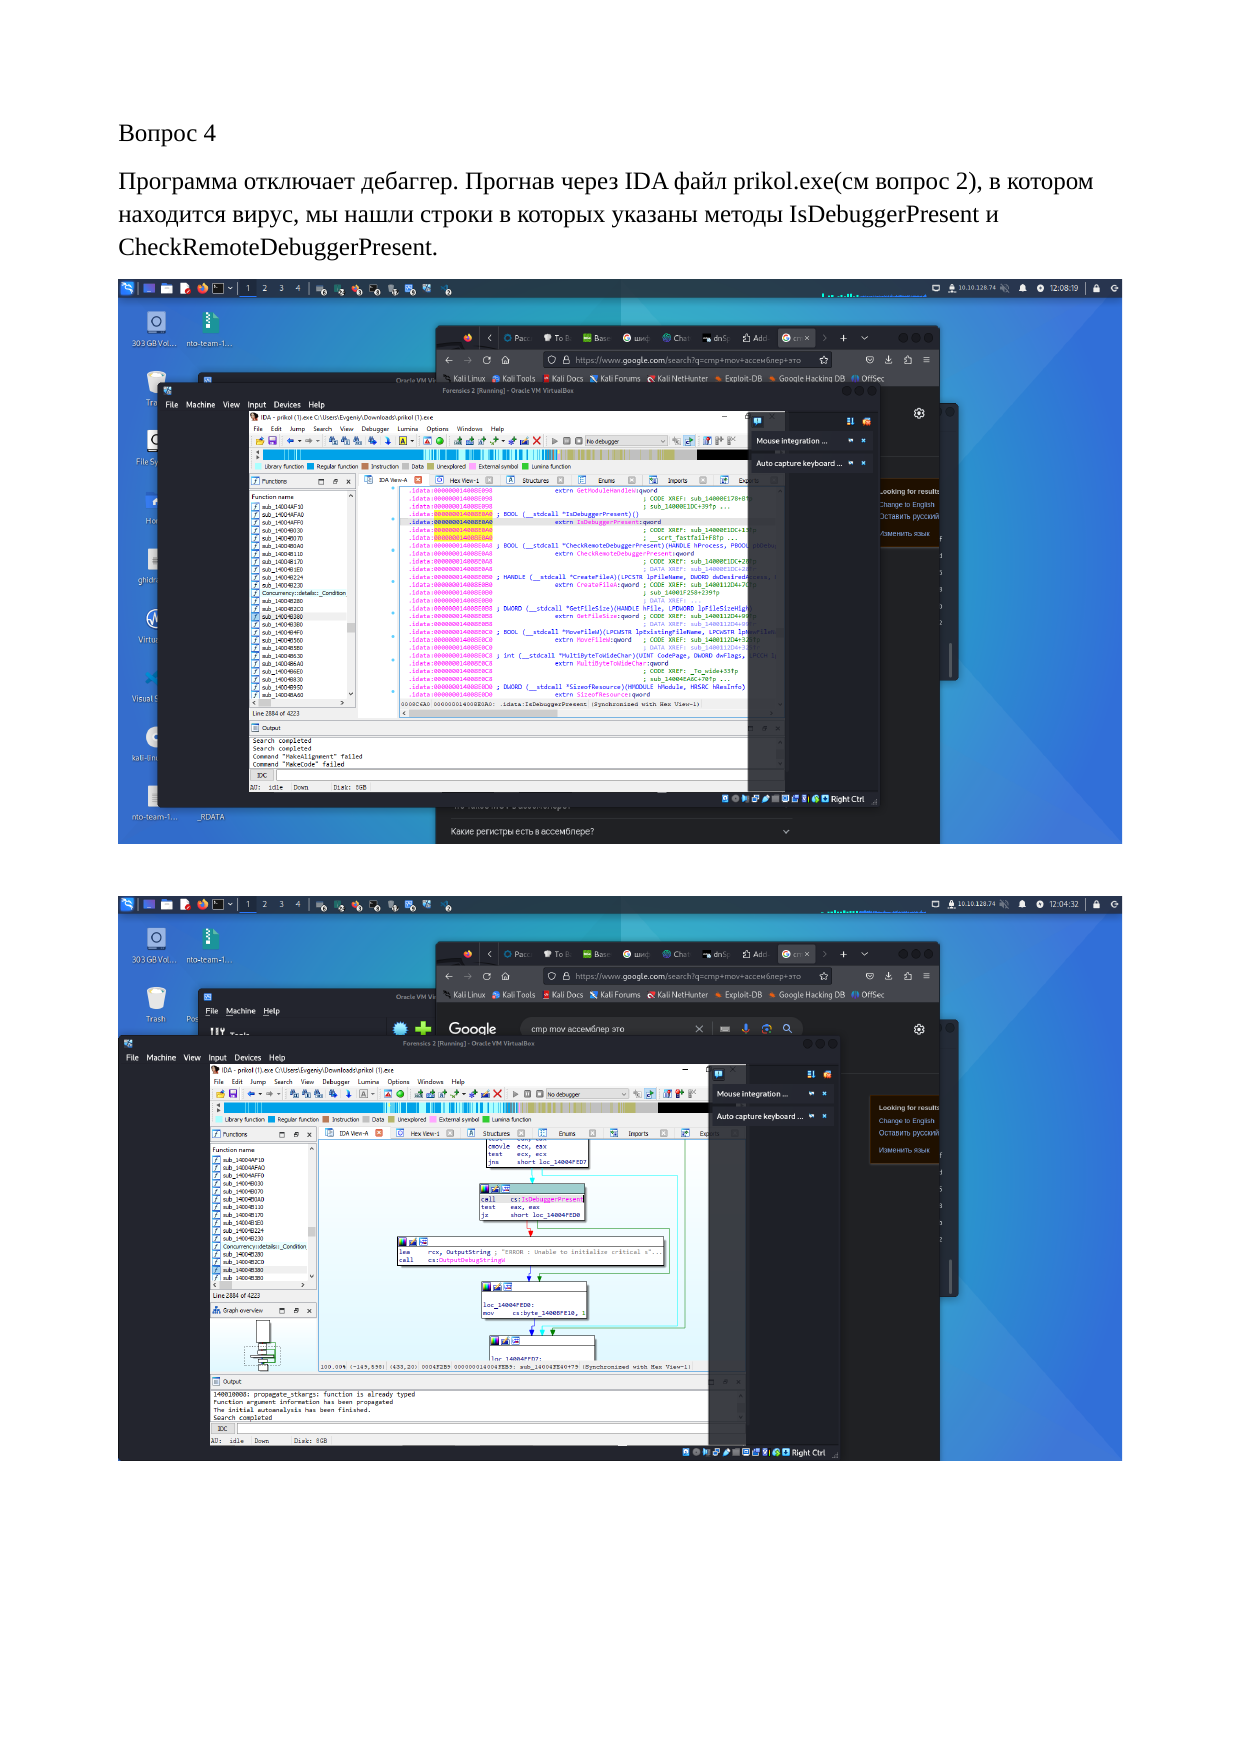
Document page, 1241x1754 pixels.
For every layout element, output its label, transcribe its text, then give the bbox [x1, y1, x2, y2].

picture [118, 279, 1123, 844]
text Программа отключает дебаггер. Прогнав через IDA файл prikol.exe(см вопрос 2), в котором находится вирус, мы нашли строки в которых указаны методы IsDebuggerPresent и CheckRemoteDebuggerPresent. [118, 166, 1122, 261]
picture [118, 896, 1123, 1461]
text Вопрос 4 [118, 118, 1122, 147]
